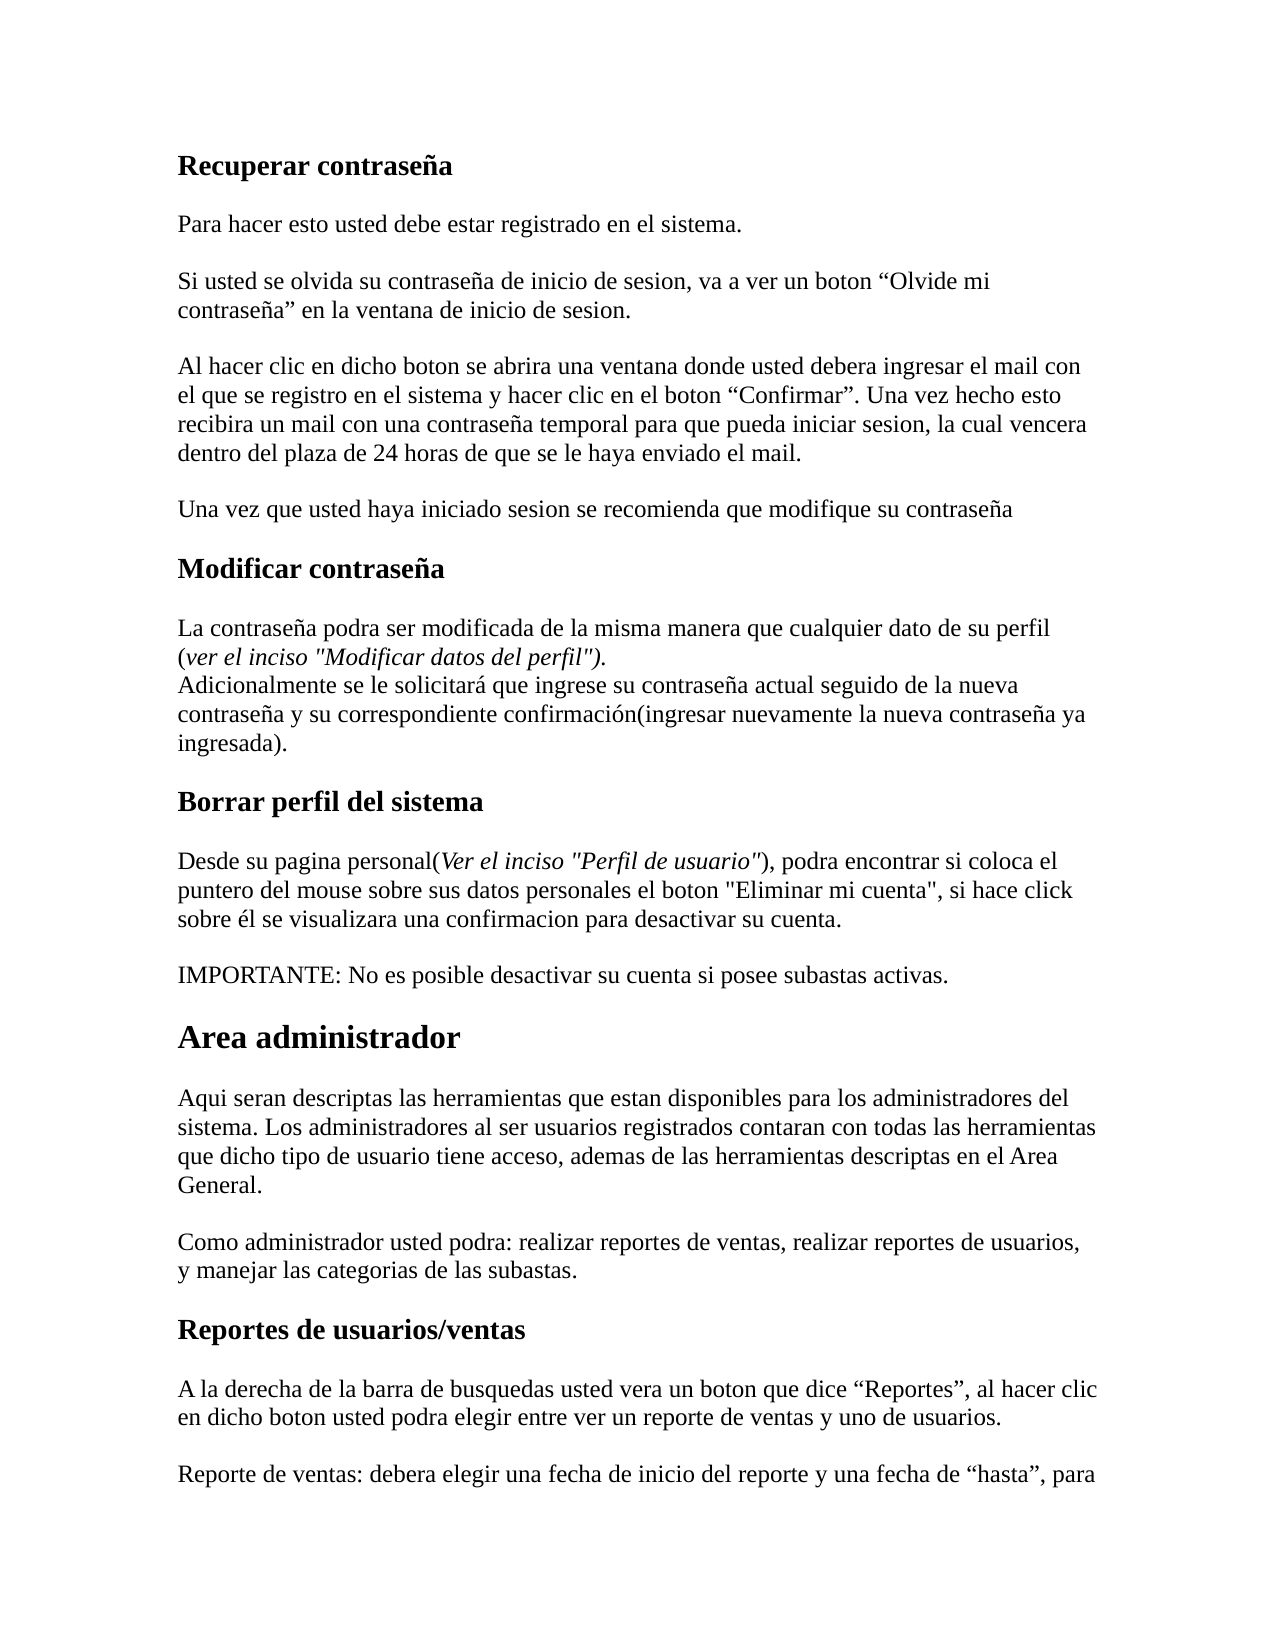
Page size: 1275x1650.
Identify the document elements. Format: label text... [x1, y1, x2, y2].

text A la derecha de la barra de busquedas usted vera un boton que dice “Reportes”, al hacer clic en dicho boton usted podra elegir entre ver un reporte de ventas y uno de usuarios. [177, 1374, 1098, 1431]
text Reportes de usuarios/ventas [177, 1312, 1098, 1346]
text Aqui seran descriptas las herramientas que estan disponibles para los administradores del sistema. Los administradores al ser usuarios registrados contaran con todas las herramientas que dicho tipo de usuario tiene acceso, ademas de las herramientas descriptas en el Area General. [177, 1083, 1098, 1198]
text Recuperar contraseña [177, 148, 1098, 181]
text Reporte de ventas: debera elegir una fecha de inicio del reporte y una fecha de “hasta”, para [177, 1459, 1098, 1488]
text Modificar contraseña [177, 551, 1098, 585]
text Al hacer clic en dicho boton se abrira una ventana donde usted debera ingresar el mail con el que se registro en el sistema y hacer clic en el boton “Confirmar”. Una vez hecho esto recibira un mail con una contraseña temporal para que pueda iniciar sesion, la cual vencera dentro del plaza de 24 horas de que se le haya enviado el mail. [177, 351, 1098, 466]
text Adicionalmente se le solicitará que ingrese su contraseña actual seguido de la nueva contraseña y su correspondiente confirmación(ingresar nuevamente la nueva contraseña ya ingresada). [177, 670, 1098, 757]
text Para hacer esto usted debe estar registrado en el sistema. [177, 209, 1098, 238]
text Borrar perfil del sistema [177, 784, 1098, 818]
text Una vez que usted haya iniciado sesion se recomienda que modifique su contraseña [177, 494, 1098, 523]
text Como administrador usted podra: realizar reportes de ventas, realizar reportes de usuarios, y manejar las categorias de las subastas. [177, 1227, 1098, 1284]
text Area administrador [177, 1017, 1098, 1056]
text La contraseña podra ser modificada de la misma manera que cualquier dato de su perfil (ver el inciso "Modificar datos del perfil"). [177, 613, 1098, 670]
text Si usted se olvida su contraseña de inicio de sesion, va a ver un boton “Olvide mi contraseña” en la ventana de inicio de sesion. [177, 266, 1098, 323]
text IMPORTANTE: No es posible desactivar su cuenta si posee subastas activas. [177, 960, 1098, 989]
text Desde su pagina personal(Ver el inciso "Perfil de usuario"), podra encontrar si coloca el puntero del mouse sobre sus datos personales el boton "Eliminar mi cuenta", si hace click sobre él se visualizara una confirmacion para desactivar su cuenta. [177, 846, 1098, 932]
